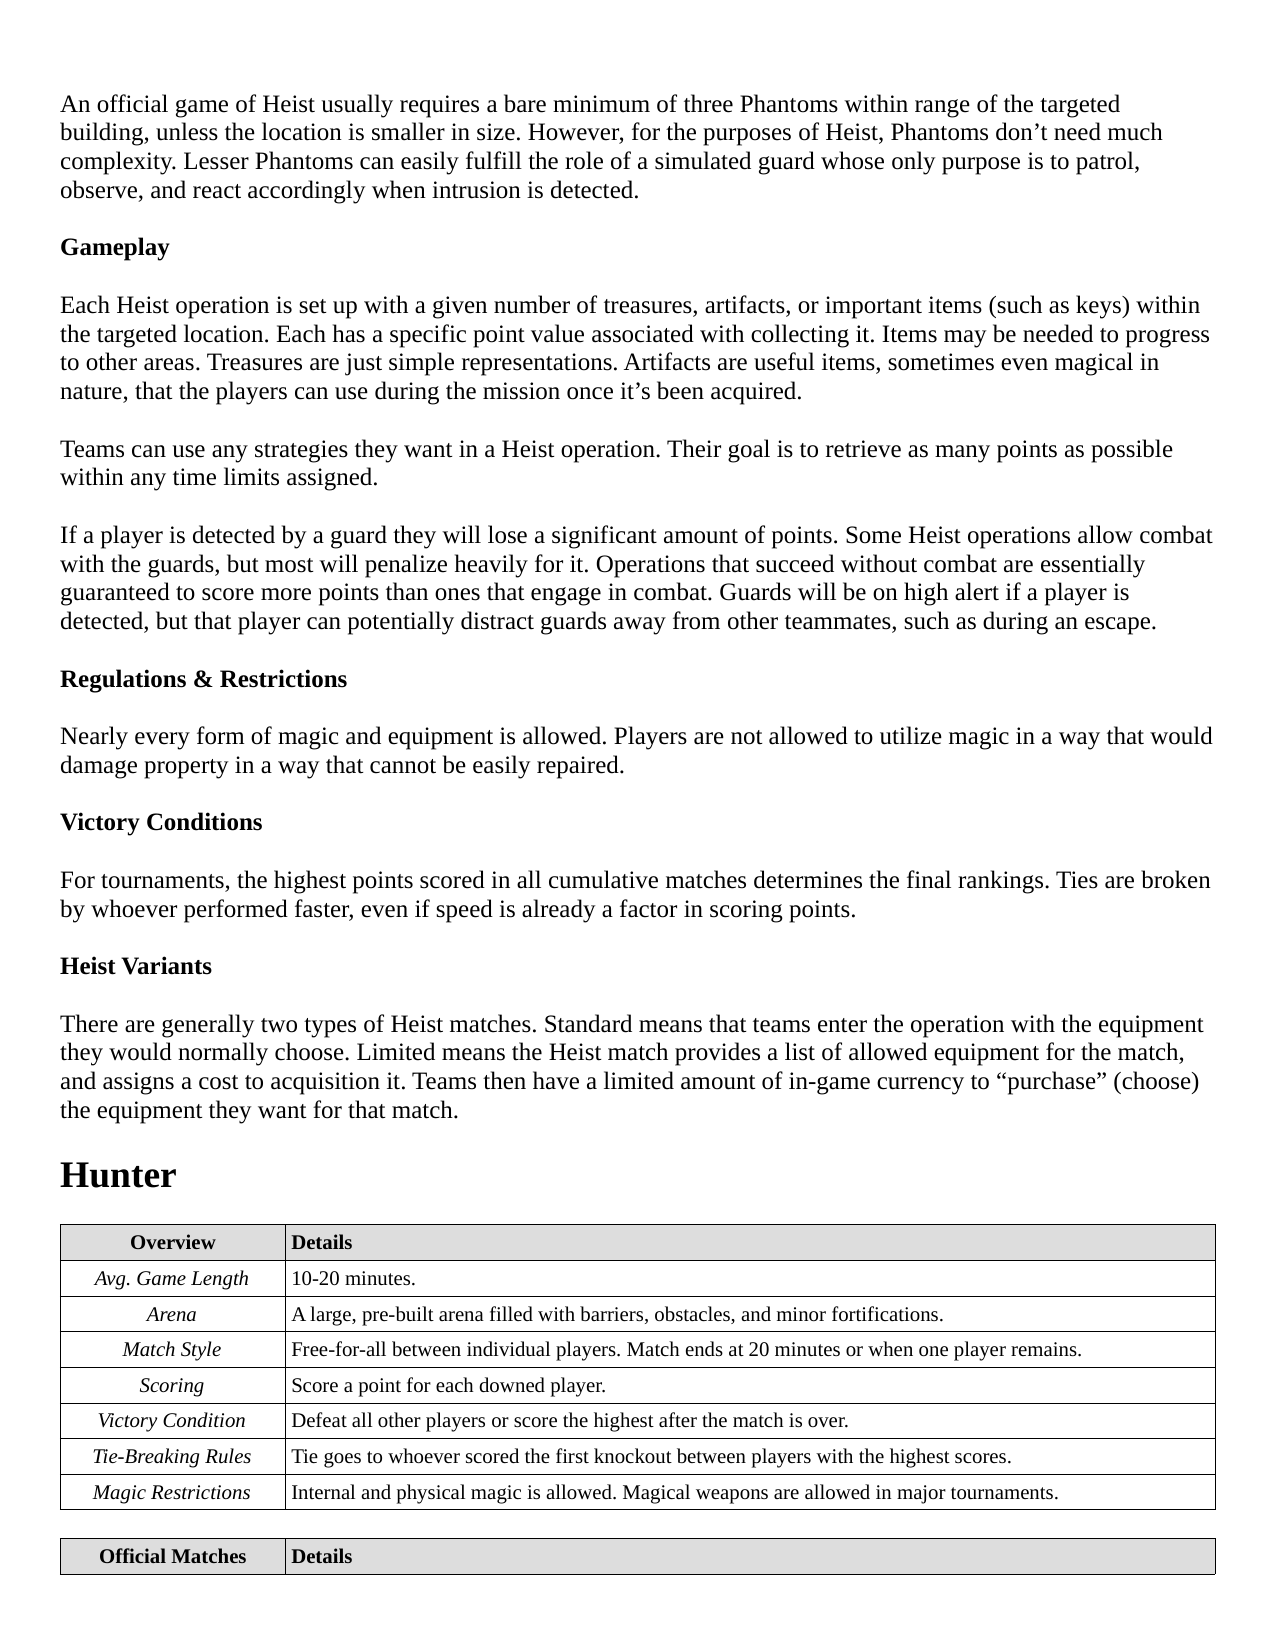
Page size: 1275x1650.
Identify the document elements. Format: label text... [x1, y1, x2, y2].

table_header Details [286, 1539, 1215, 1574]
subtitle Regulations & Restrictions [60, 664, 1215, 692]
table_cell Avg. Game Length [61, 1261, 285, 1296]
table_cell Free-for-all between individual players. Match ends at 20 minutes or when one player remains. [286, 1332, 1215, 1367]
text If a player is detected by a guard they will lose a significant amount of points. Some Heist operations allow combat with the guards, but most will penalize heavily for it. Operations that succeed without combat are essentially guaranteed to score more points than ones that engage in combat. Guards will be on high alert if a player is detected, but that player can potentially distract guards away from other teammates, such as during an escape. [60, 520, 1215, 635]
table_cell Defeat all other players or score the highest after the match is over. [286, 1404, 1215, 1438]
subtitle Heist Variants [60, 951, 1215, 980]
table_header Overview [61, 1225, 285, 1260]
subtitle Victory Conditions [60, 807, 1215, 836]
text Teams can use any strategies they want in a Heist operation. Their goal is to retrieve as many points as possible within any time limits assigned. [60, 434, 1215, 491]
table_header Details [286, 1225, 1215, 1260]
table_cell Victory Condition [61, 1404, 285, 1438]
table_cell Tie goes to whoever scored the first knockout between players with the highest scores. [286, 1439, 1215, 1474]
text An official game of Heist usually requires a bare minimum of three Phantoms within range of the targeted building, unless the location is smaller in size. However, for the purposes of Heist, Phantoms don’t need much complexity. Lesser Phantoms can easily fulfill the role of a simulated guard whose only purpose is to patrol, observe, and react accordingly when intrusion is detected. [60, 89, 1215, 204]
subtitle Hunter [60, 1152, 1215, 1196]
table_cell Magic Restrictions [61, 1475, 285, 1509]
table_cell Internal and physical magic is allowed. Magical weapons are allowed in major tournaments. [286, 1475, 1215, 1509]
table_cell Tie-Breaking Rules [61, 1439, 285, 1474]
table_header Official Matches [61, 1539, 285, 1574]
text There are generally two types of Heist matches. Standard means that teams enter the operation with the equipment they would normally choose. Limited means the Heist match provides a list of allowed equipment for the match, and assigns a cost to acquisition it. Teams then have a limited amount of in-game currency to “purchase” (choose) the equipment they want for that match. [60, 1009, 1215, 1124]
text Each Heist operation is set up with a given number of treasures, artifacts, or important items (such as keys) within the targeted location. Each has a specific point value associated with collecting it. Items may be needed to progress to other areas. Treasures are just simple representations. Artifacts are useful items, sometimes even magical in nature, that the players can use during the mission once it’s been acquired. [60, 290, 1215, 405]
table_cell Match Style [61, 1332, 285, 1367]
text For tournaments, the highest points scored in all cumulative matches determines the final rankings. Ties are broken by whoever performed faster, even if speed is already a factor in scoring points. [60, 865, 1215, 922]
table_cell A large, pre-built arena filled with barriers, obstacles, and minor fortifications. [286, 1297, 1215, 1331]
table_cell Arena [61, 1297, 285, 1331]
table_cell Score a point for each downed player. [286, 1368, 1215, 1402]
subtitle Gameplay [60, 232, 1215, 261]
text Nearly every form of magic and equipment is allowed. Players are not allowed to utilize magic in a way that would damage property in a way that cannot be easily repaired. [60, 721, 1215, 779]
table_cell 10-20 minutes. [286, 1261, 1215, 1296]
table_cell Scoring [61, 1368, 285, 1402]
